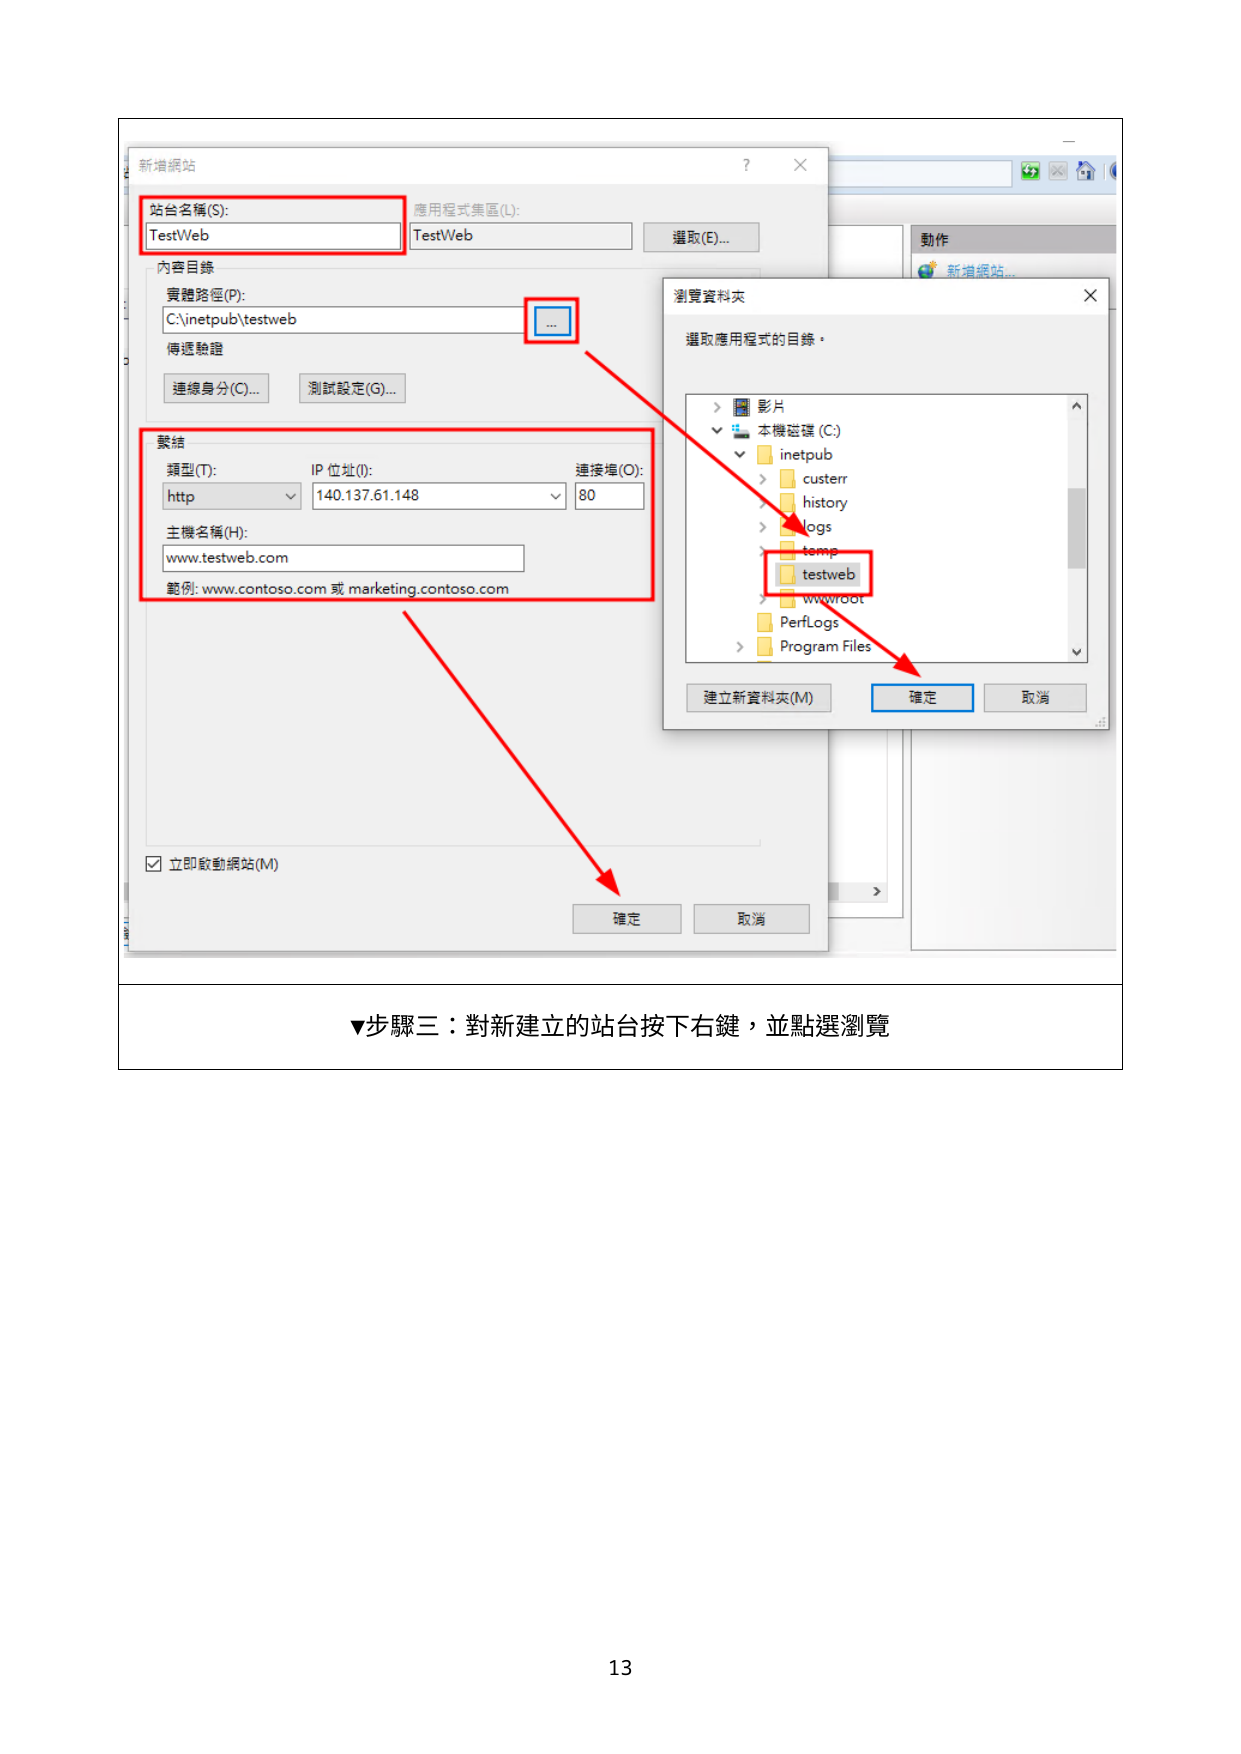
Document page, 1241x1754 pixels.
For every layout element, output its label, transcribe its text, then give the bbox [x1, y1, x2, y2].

table_cell ▼步驟三：對新建立的站台按下右鍵，並點選瀏覽 [119, 985, 1122, 1069]
picture [123, 141, 1117, 958]
table_cell [119, 119, 1122, 984]
